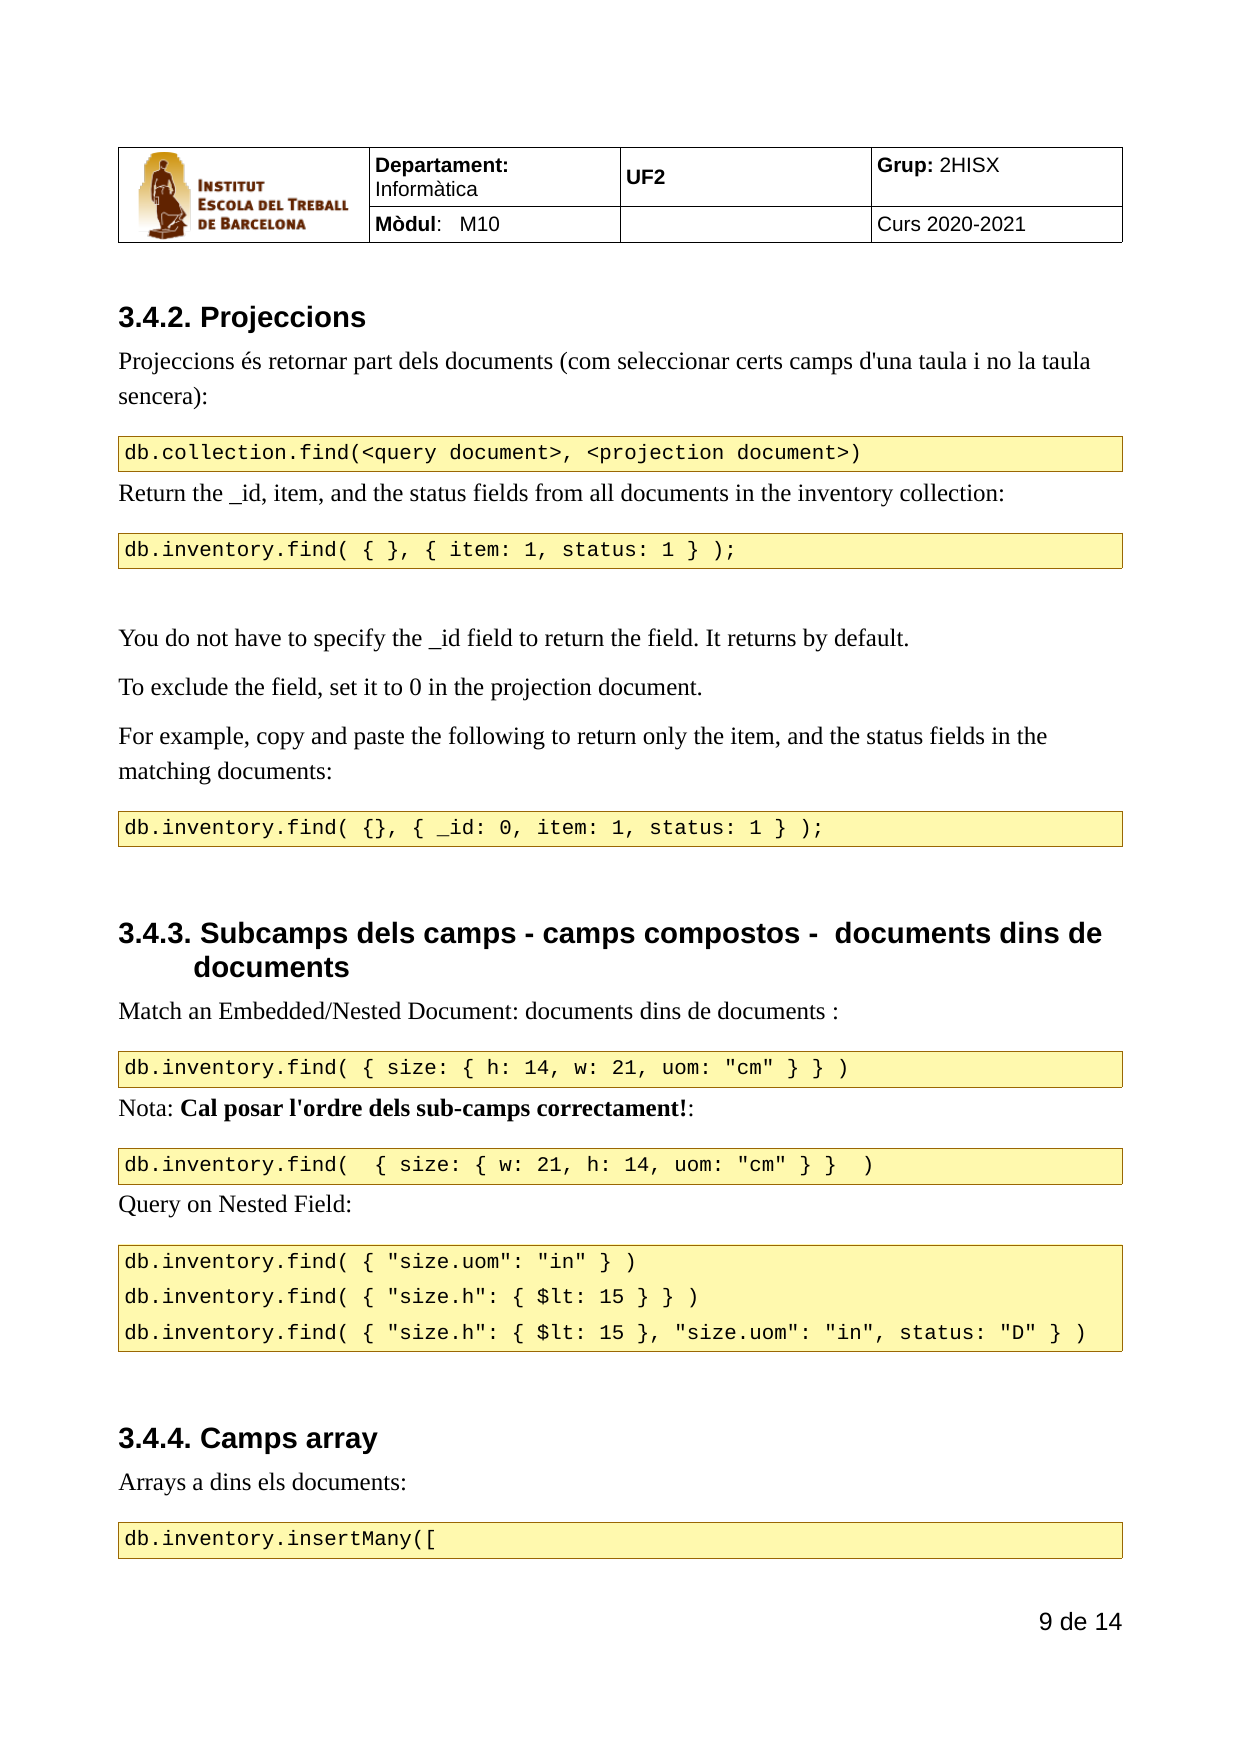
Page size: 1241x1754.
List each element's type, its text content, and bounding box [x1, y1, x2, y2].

text Match an Embedded/Nested Document: documents dins de documents : [118, 996, 1122, 1025]
text You do not have to specify the _id field to return the field. It returns by default. [118, 623, 1122, 652]
subtitle Camps array [118, 1421, 1122, 1455]
text db.inventory.find( { size: { w: 21, h: 14, uom: "cm" } } ) [119, 1149, 1122, 1184]
text db.inventory.find( { "size.uom": "in" } ) [119, 1246, 1122, 1274]
text db.collection.find(<query document>, <projection document>) [119, 437, 1122, 471]
text Arrays a dins els documents: [118, 1467, 1122, 1496]
subtitle Subcamps dels camps - camps compostos - documents dins de documents [118, 916, 1122, 984]
subtitle Projeccions [118, 300, 1122, 334]
text db.inventory.find( {}, { _id: 0, item: 1, status: 1 } ); [119, 812, 1122, 846]
text db.inventory.find( { "size.h": { $lt: 15 }, "size.uom": "in", status: "D" } ) [119, 1316, 1122, 1351]
text db.inventory.insertMany([ [119, 1523, 1122, 1558]
text Query on Nested Field: [118, 1189, 1122, 1218]
text Nota: Cal posar l'ordre dels sub-camps correctament!: [118, 1093, 1122, 1122]
text For example, copy and paste the following to return only the item, and the status fields in the matching documents: [118, 721, 1122, 785]
text Projeccions és retornar part dels documents (com seleccionar certs camps d'una taula i no la taula sencera): [118, 346, 1122, 410]
text db.inventory.find( { }, { item: 1, status: 1 } ); [119, 534, 1122, 568]
text Return the _id, item, and the status fields from all documents in the inventory collection: [118, 478, 1122, 506]
text db.inventory.find( { "size.h": { $lt: 15 } } ) [119, 1280, 1122, 1310]
picture [138, 152, 349, 240]
text To exclude the field, set it to 0 in the projection document. [118, 672, 1122, 701]
text db.inventory.find( { size: { h: 14, w: 21, uom: "cm" } } ) [119, 1052, 1122, 1087]
